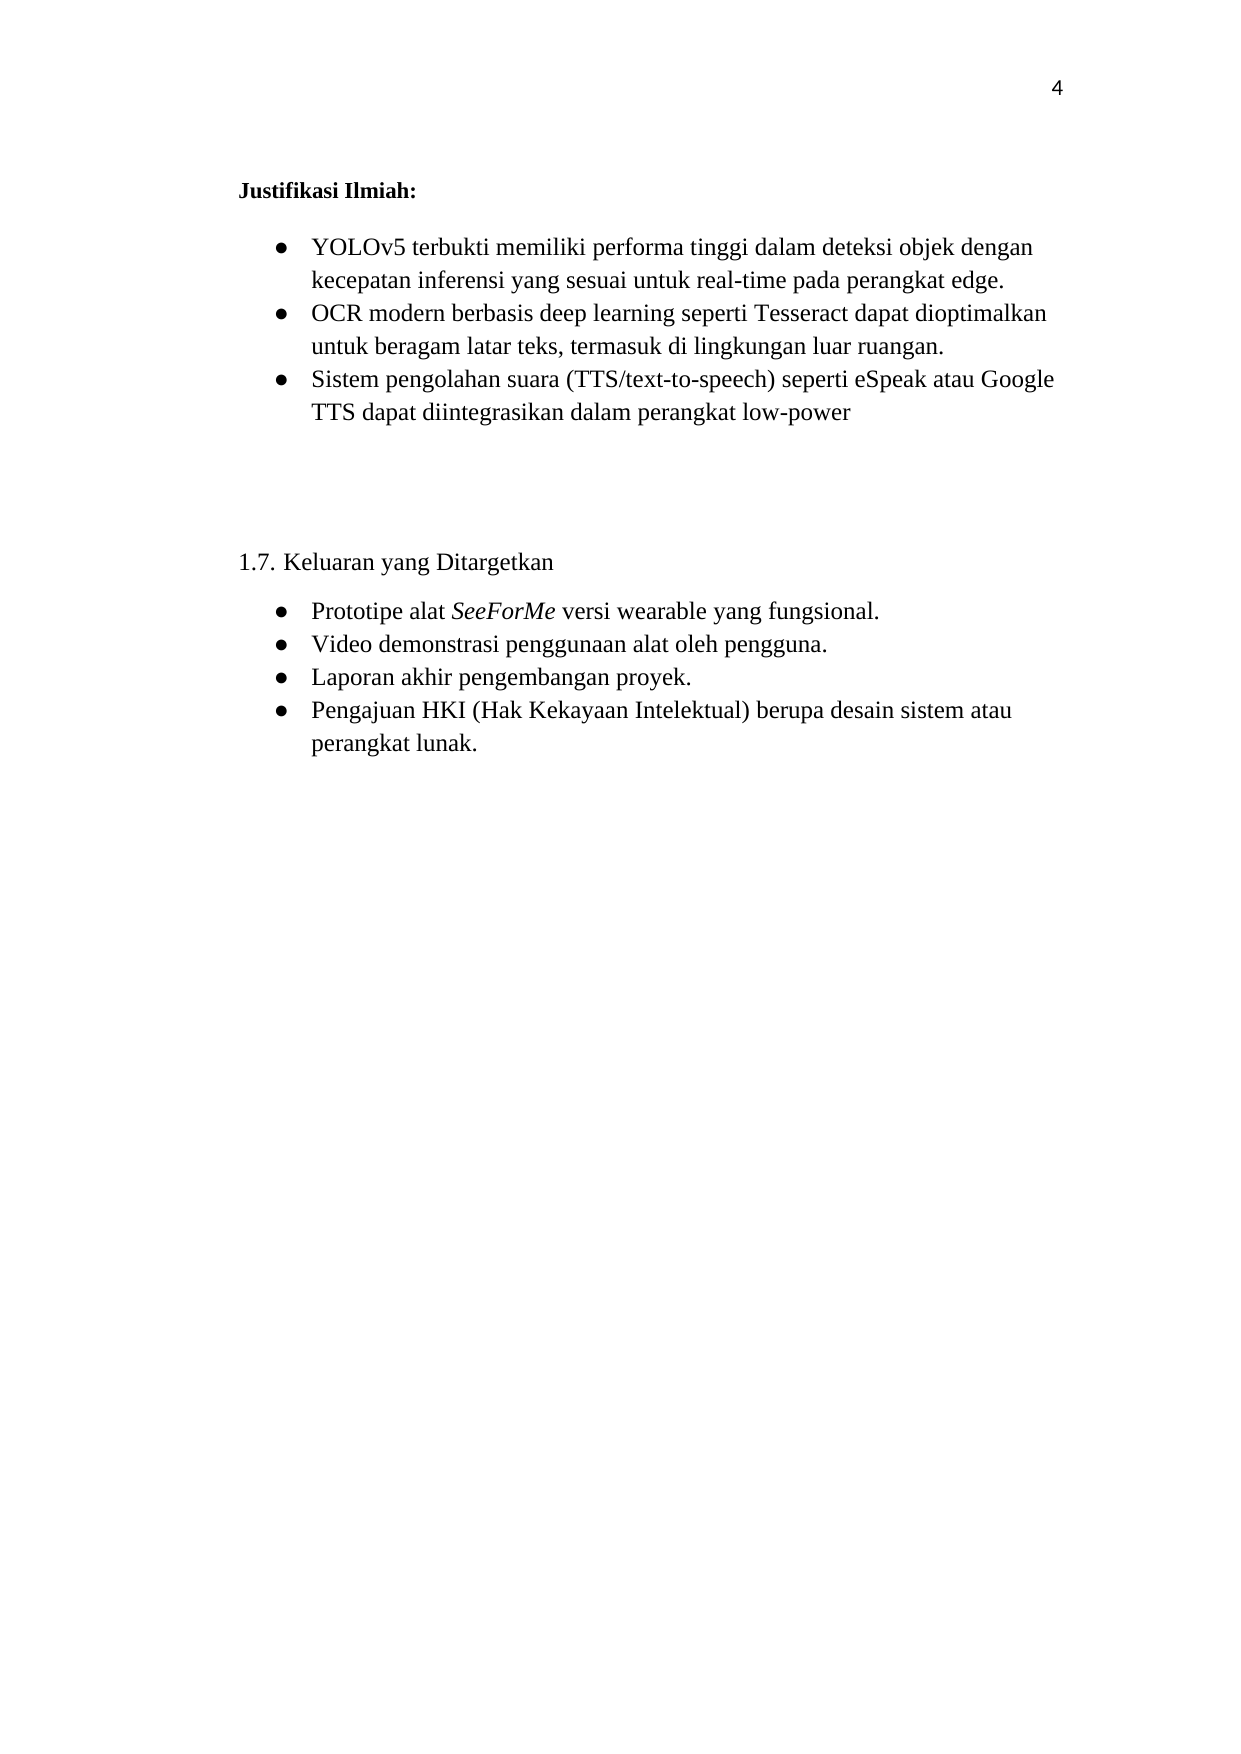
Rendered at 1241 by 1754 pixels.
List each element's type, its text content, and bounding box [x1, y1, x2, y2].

list Keluaran yang Ditargetkan [238, 547, 1063, 575]
subtitle Justifikasi Ilmiah: [238, 177, 1063, 203]
list YOLOv5 terbukti memiliki performa tinggi dalam deteksi objek dengan kecepatan inferensi yang sesuai untuk real-time pada perangkat edge. [274, 232, 1063, 294]
list Prototipe alat SeeForMe versi wearable yang fungsional. [274, 596, 1063, 625]
list Laporan akhir pengembangan proyek. [274, 662, 1063, 691]
list OCR modern berbasis deep learning seperti Tesseract dapat dioptimalkan untuk beragam latar teks, termasuk di lingkungan luar ruangan. [274, 298, 1063, 360]
list Video demonstrasi penggunaan alat oleh pengguna. [274, 629, 1063, 658]
list Pengajuan HKI (Hak Kekayaan Intelektual) berupa desain sistem atau perangkat lunak. [274, 695, 1063, 757]
list Sistem pengolahan suara (TTS/text-to-speech) seperti eSpeak atau Google TTS dapat diintegrasikan dalam perangkat low-power [274, 364, 1063, 459]
